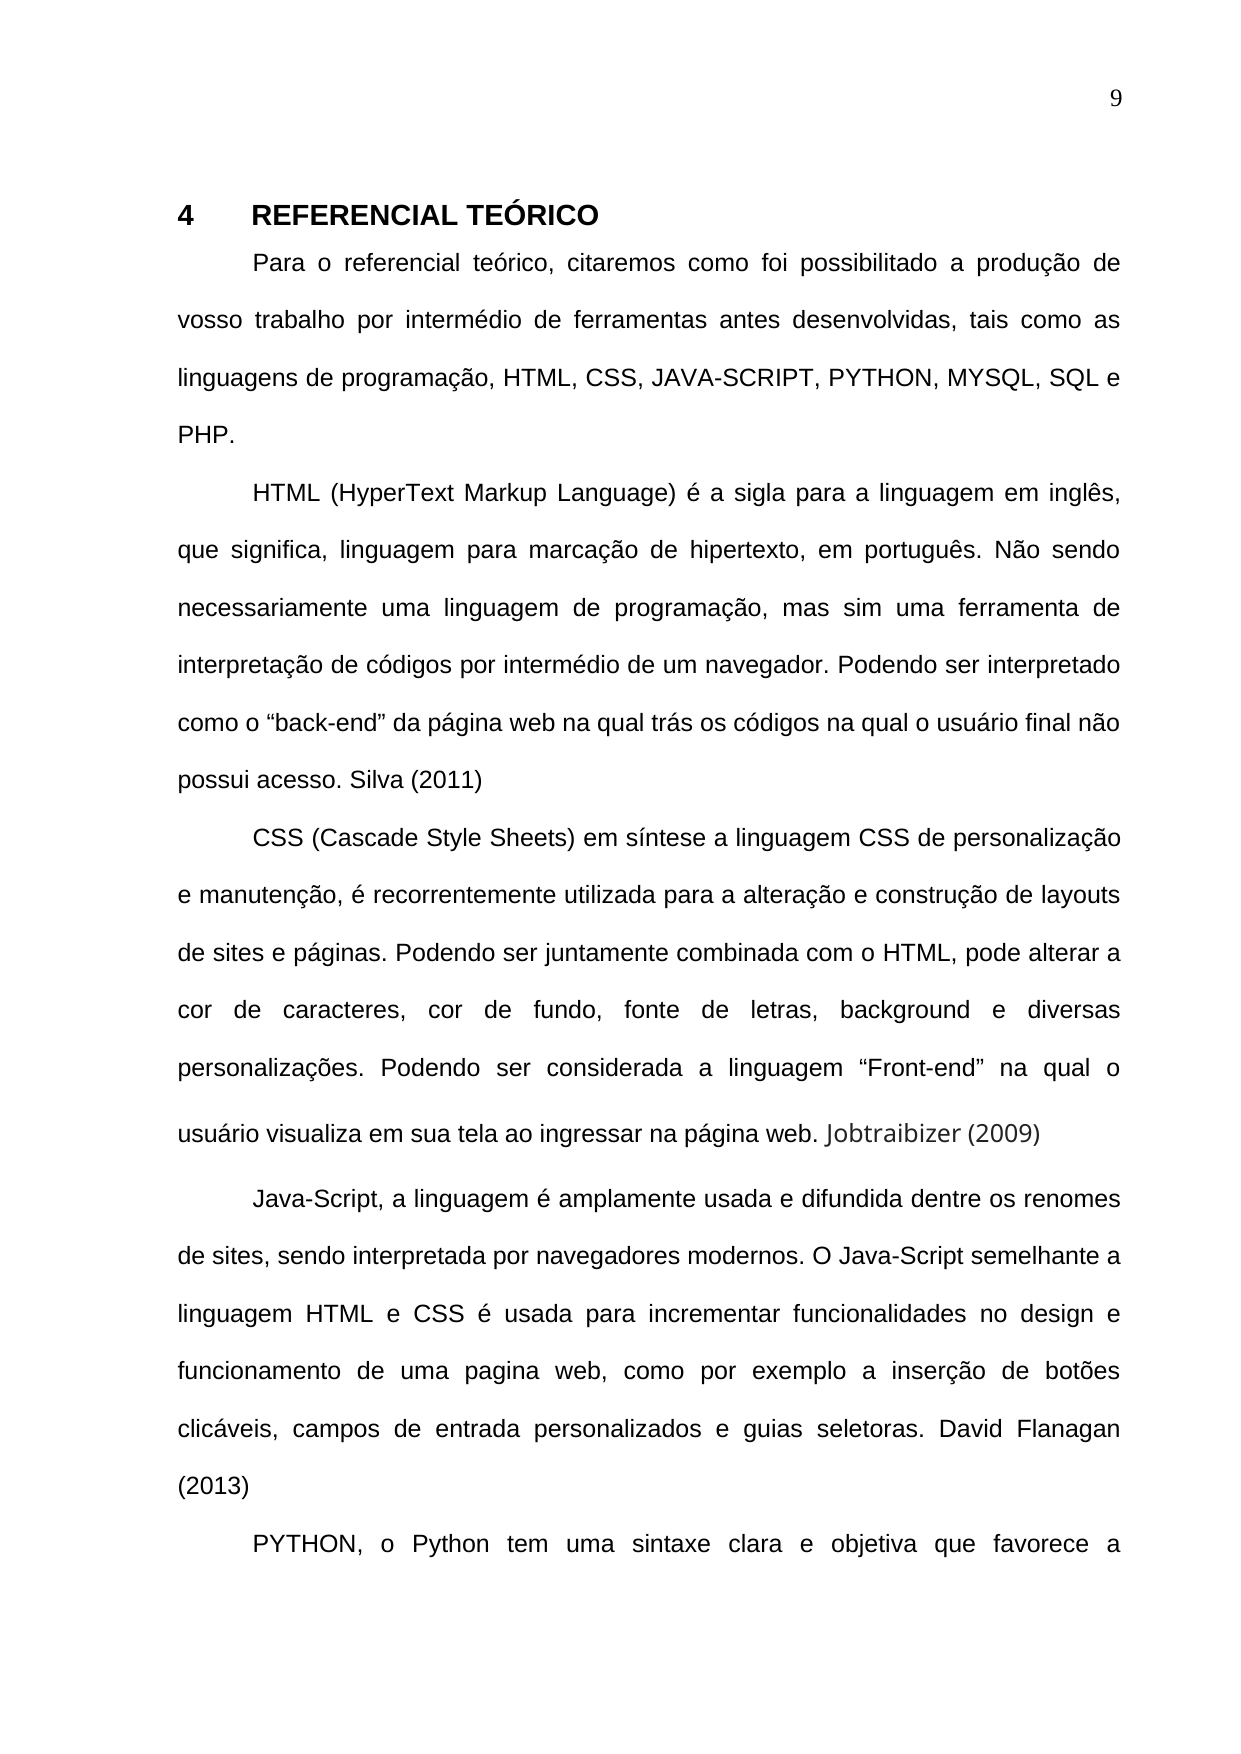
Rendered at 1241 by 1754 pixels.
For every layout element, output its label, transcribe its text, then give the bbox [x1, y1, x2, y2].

text HTML (HyperText Markup Language) é a sigla para a linguagem em inglês, que significa, linguagem para marcação de hipertexto, em português. Não sendo necessariamente uma linguagem de programação, mas sim uma ferramenta de interpretação de códigos por intermédio de um navegador. Podendo ser interpretado como o “back-end” da página web na qual trás os códigos na qual o usuário final não possui acesso. Silva (2011) [177, 478, 1122, 794]
text Para o referencial teórico, citaremos como foi possibilitado a produção de vosso trabalho por intermédio de ferramentas antes desenvolvidas, tais como as linguagens de programação, HTML, CSS, JAVA-SCRIPT, PYTHON, MYSQL, SQL e PHP. [177, 248, 1122, 449]
subtitle 4 REFERENCIAL TEÓRICO [177, 198, 1122, 231]
text CSS (Cascade Style Sheets) em síntese a linguagem CSS de personalização e manutenção, é recorrentemente utilizada para a alteração e construção de layouts de sites e páginas. Podendo ser juntamente combinada com o HTML, pode alterar a cor de caracteres, cor de fundo, fonte de letras, background e diversas personalizações. Podendo ser considerada a linguagem “Front-end” na qual o usuário visualiza em sua tela ao ingressar na página web. Jobtraibizer (2009) [177, 823, 1122, 1150]
text PYTHON, o Python tem uma sintaxe clara e objetiva que favorece a [177, 1529, 1122, 1558]
text Java-Script, a linguagem é amplamente usada e difundida dentre os renomes de sites, sendo interpretada por navegadores modernos. O Java-Script semelhante a linguagem HTML e CSS é usada para incrementar funcionalidades no design e funcionamento de uma pagina web, como por exemplo a inserção de botões clicáveis, campos de entrada personalizados e guias seletoras. David Flanagan (2013) [177, 1184, 1122, 1500]
